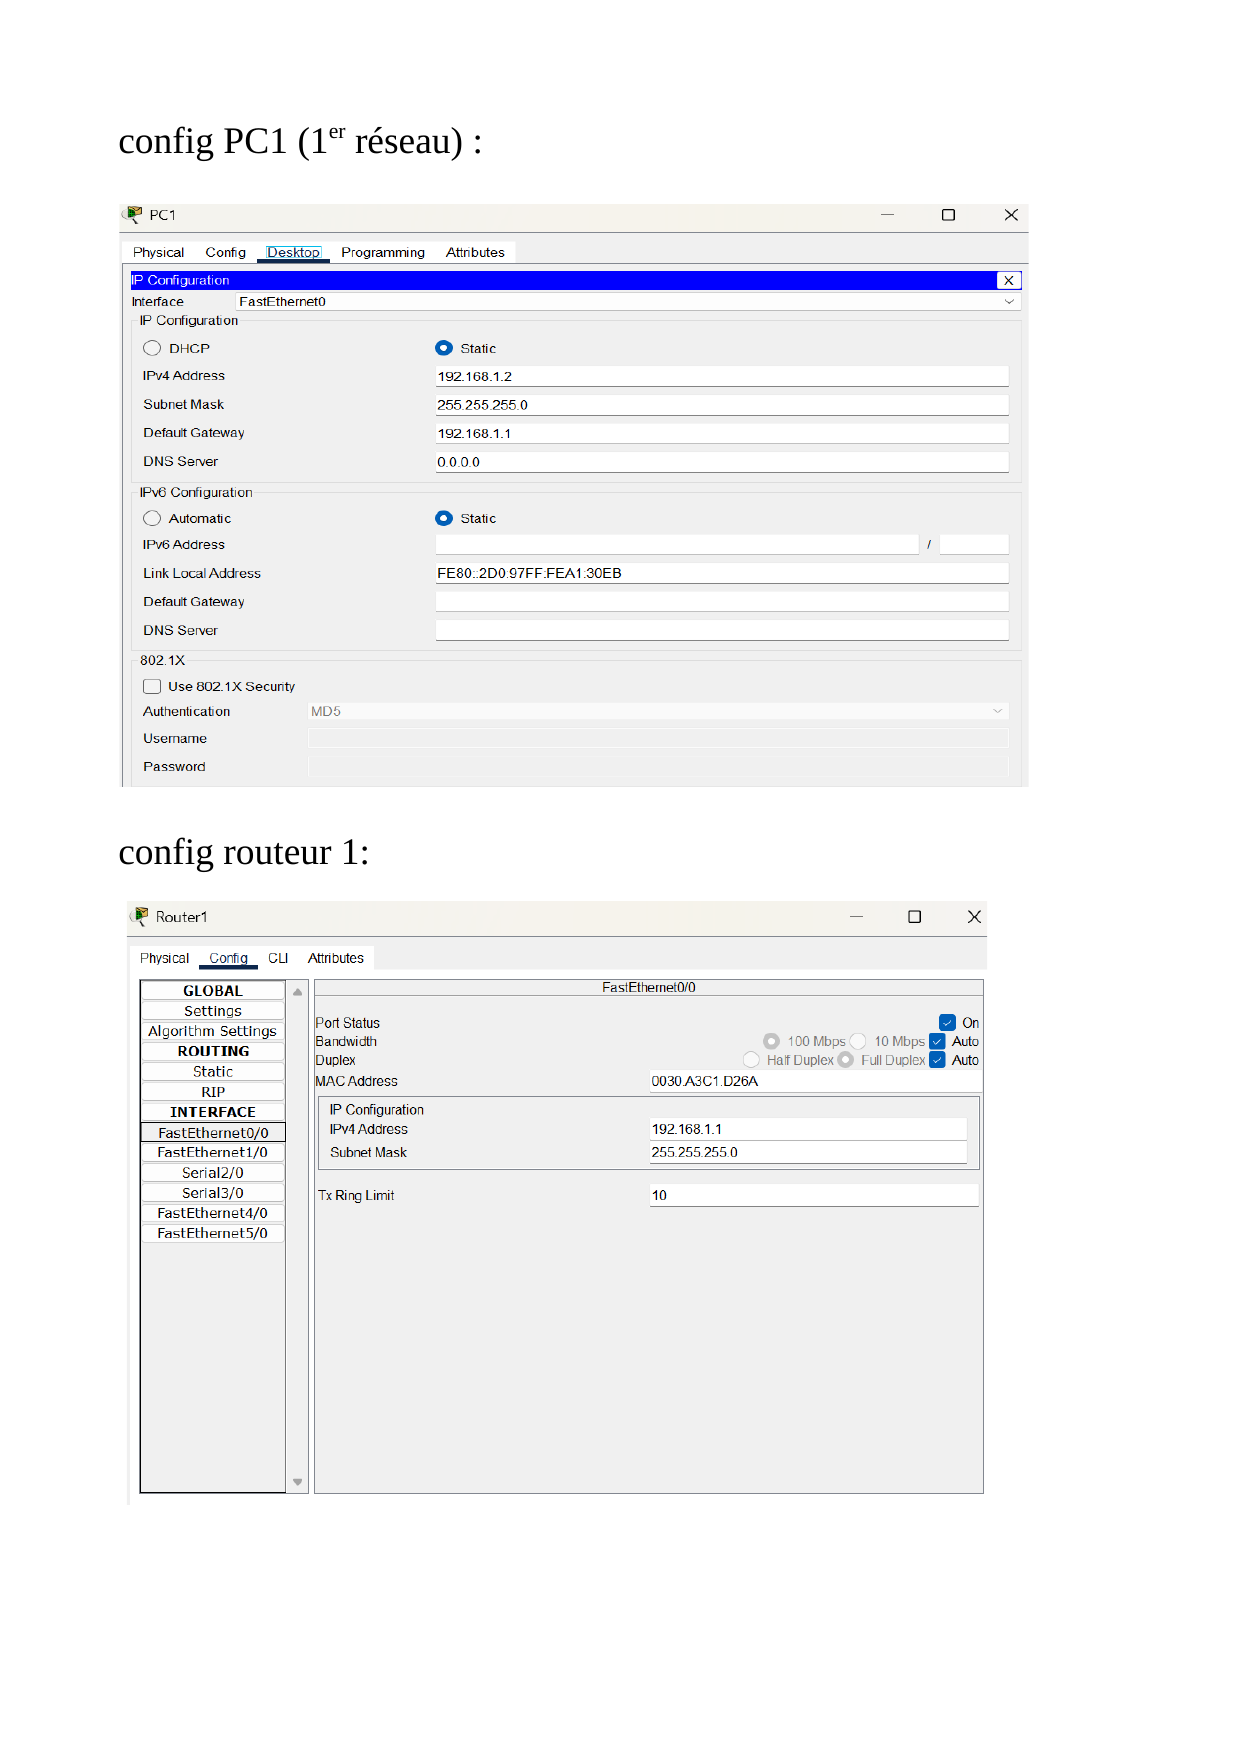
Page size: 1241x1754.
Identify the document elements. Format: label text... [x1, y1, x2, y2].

text config PC1 (1er réseau) : [118, 118, 1122, 161]
picture [119, 204, 1029, 787]
picture [126, 901, 988, 1505]
text config routeur 1: [118, 830, 1122, 873]
